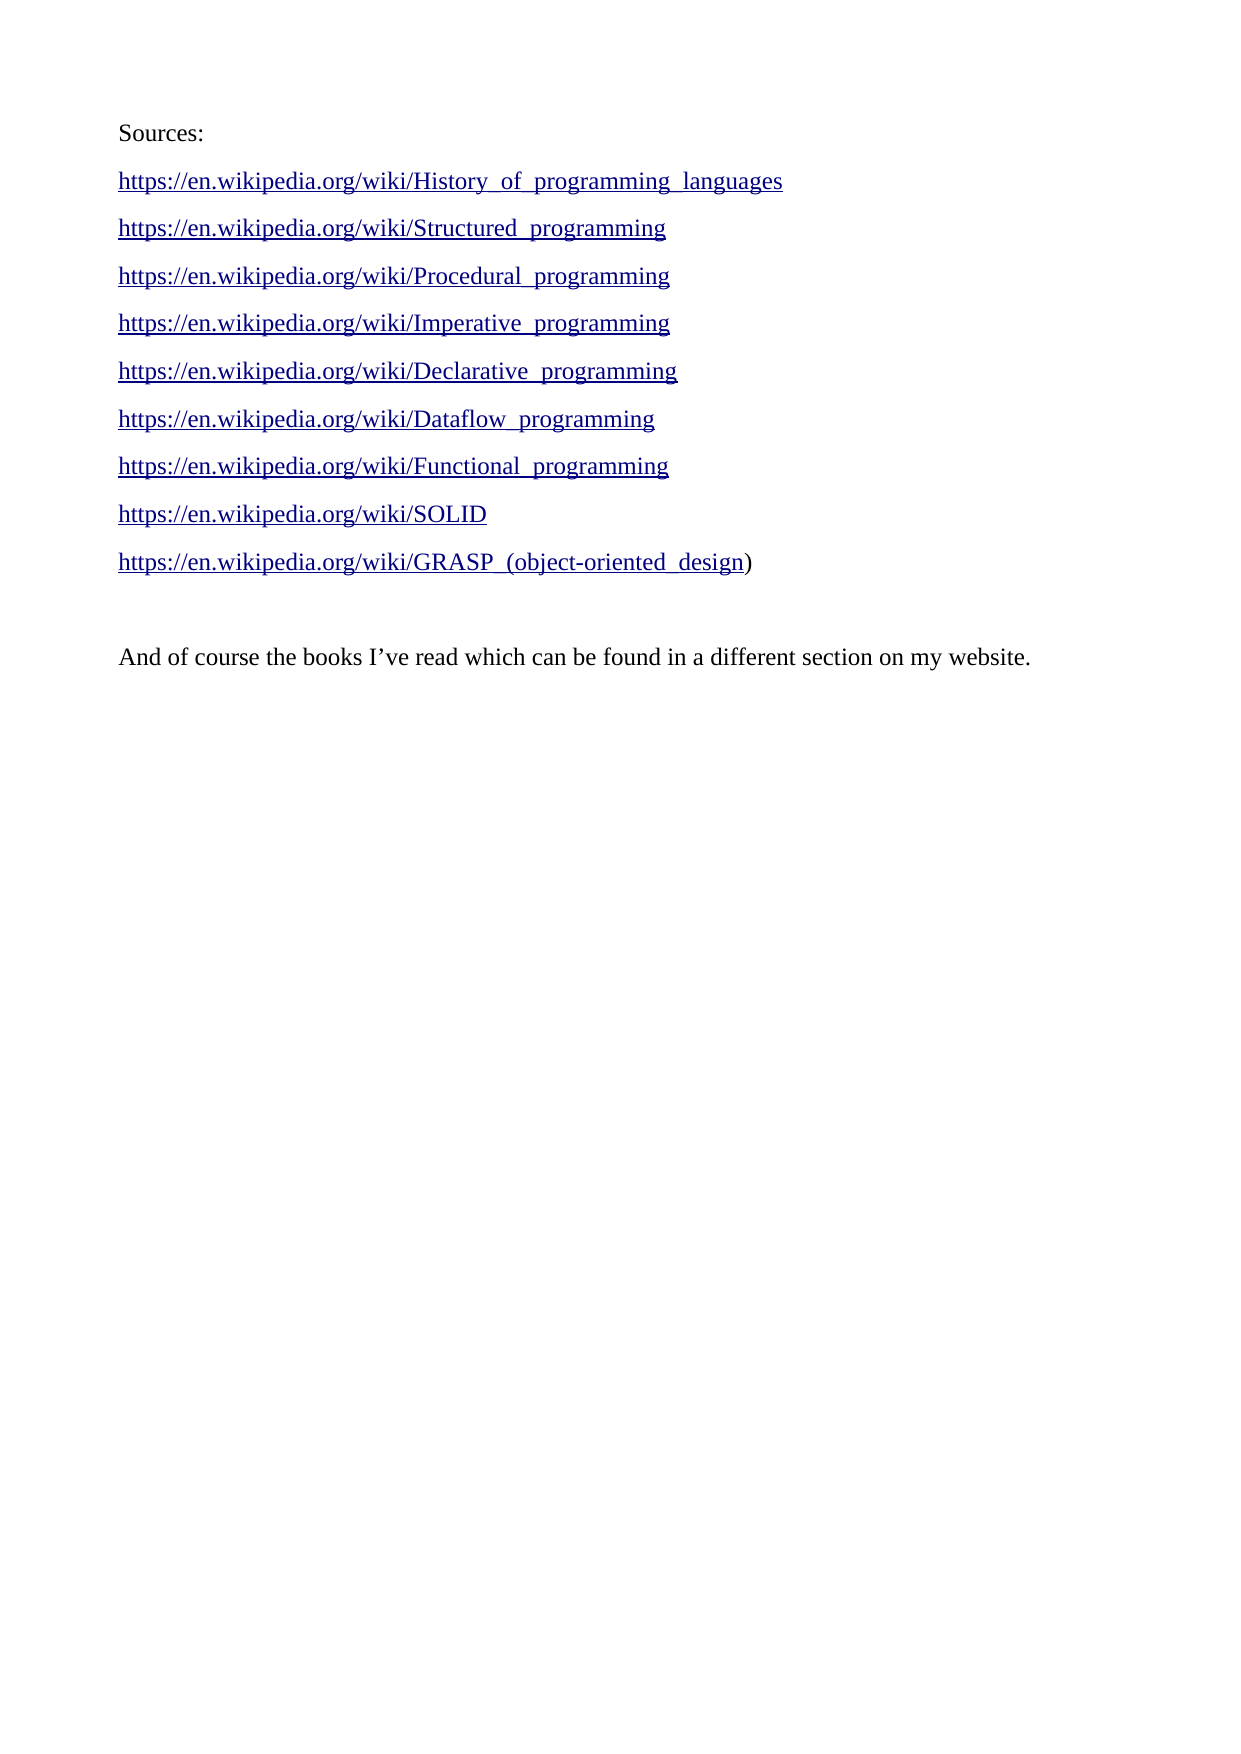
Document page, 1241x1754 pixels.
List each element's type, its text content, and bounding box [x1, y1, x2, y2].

text https://en.wikipedia.org/wiki/Procedural_programming [118, 261, 1122, 290]
text https://en.wikipedia.org/wiki/Functional_programming [118, 451, 1122, 480]
text https://en.wikipedia.org/wiki/Dataflow_programming [118, 404, 1122, 432]
text https://en.wikipedia.org/wiki/Declarative_programming [118, 356, 1122, 385]
text https://en.wikipedia.org/wiki/GRASP_(object-oriented_design) [118, 547, 1122, 575]
text https://en.wikipedia.org/wiki/Imperative_programming [118, 308, 1122, 337]
text Sources: [118, 118, 1122, 147]
text And of course the books I’ve read which can be found in a different section on my website. [118, 642, 1122, 671]
text https://en.wikipedia.org/wiki/History_of_programming_languages [118, 166, 1122, 194]
text https://en.wikipedia.org/wiki/SOLID [118, 499, 1122, 528]
text https://en.wikipedia.org/wiki/Structured_programming [118, 213, 1122, 242]
